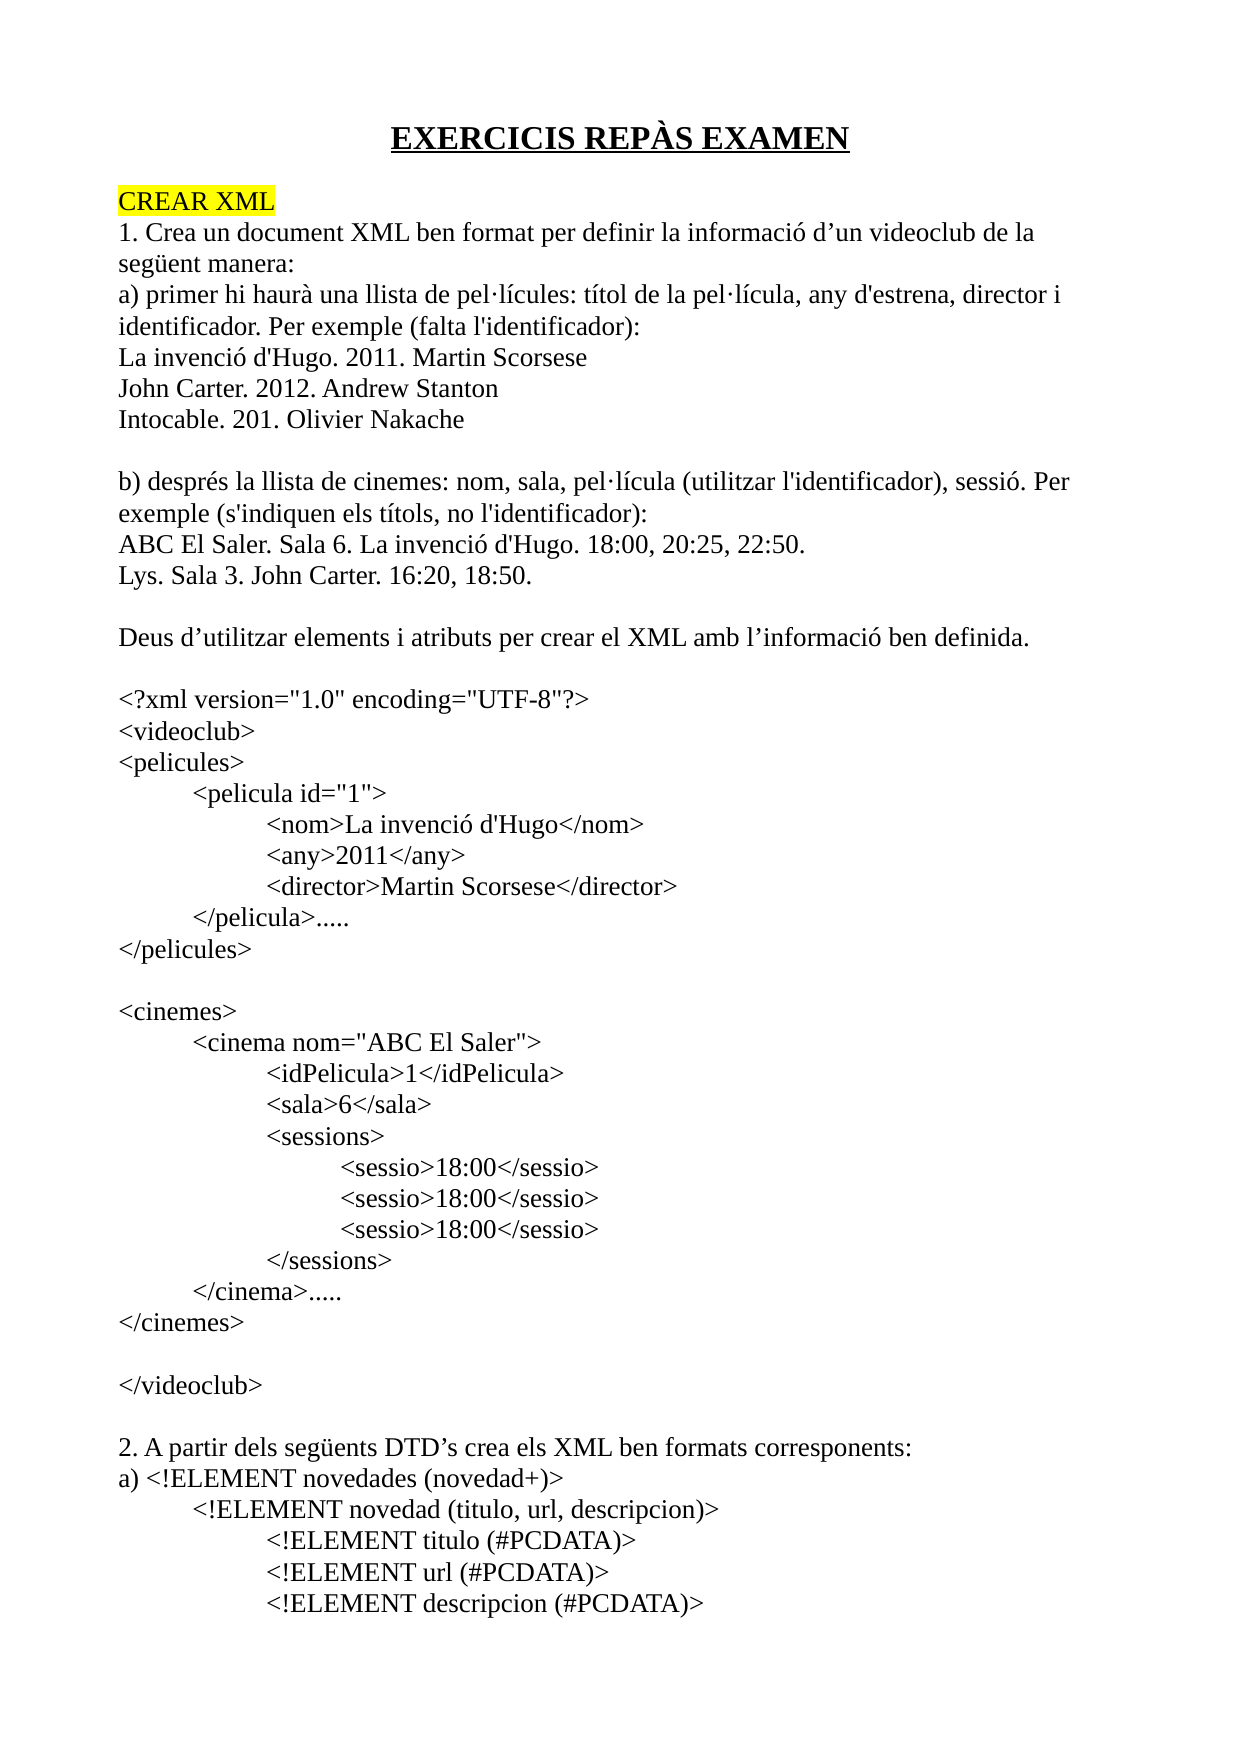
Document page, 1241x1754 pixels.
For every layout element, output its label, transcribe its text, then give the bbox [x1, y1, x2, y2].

text </videoclub> [118, 1369, 1122, 1400]
text b) després la llista de cinemes: nom, sala, pel·lícula (utilitzar l'identificador), sessió. Per exemple (s'indiquen els títols, no l'identificador): [118, 466, 1122, 528]
text <!ELEMENT novedad (titulo, url, descripcion)> [118, 1493, 1122, 1524]
text <any>2011</any> [118, 839, 1122, 870]
text <!ELEMENT url (#PCDATA)> [118, 1556, 1122, 1587]
text <?xml version="1.0" encoding="UTF-8"?> [118, 683, 1122, 715]
text CREAR XML [118, 185, 1122, 216]
text Deus d’utilitzar elements i atributs per crear el XML amb l’informació ben definida. [118, 621, 1122, 652]
text <!ELEMENT titulo (#PCDATA)> [118, 1524, 1122, 1556]
text <pelicula id="1"> [118, 777, 1122, 808]
text ABC El Saler. Sala 6. La invenció d'Hugo. 18:00, 20:25, 22:50. [118, 528, 1122, 559]
text </cinema>..... [118, 1275, 1122, 1306]
text <cinema nom="ABC El Saler"> [118, 1026, 1122, 1057]
text EXERCICIS REPÀS EXAMEN [118, 118, 1122, 156]
text <pelicules> [118, 746, 1122, 777]
text 2. A partir dels següents DTD’s crea els XML ben formats corresponents: [118, 1431, 1122, 1462]
text <cinemes> [118, 995, 1122, 1026]
text <sessions> [118, 1119, 1122, 1151]
text 1. Crea un document XML ben format per definir la informació d’un videoclub de la següent manera: [118, 216, 1122, 279]
text Lys. Sala 3. John Carter. 16:20, 18:50. [118, 559, 1122, 590]
text <sessio>18:00</sessio> [118, 1151, 1122, 1182]
text <nom>La invenció d'Hugo</nom> [118, 808, 1122, 839]
text </sessions> [118, 1244, 1122, 1275]
text <!ELEMENT descripcion (#PCDATA)> [118, 1587, 1122, 1618]
text <sessio>18:00</sessio> [118, 1213, 1122, 1244]
text John Carter. 2012. Andrew Stanton [118, 372, 1122, 403]
text a) primer hi haurà una llista de pel·lícules: títol de la pel·lícula, any d'estrena, director i identificador. Per exemple (falta l'identificador): [118, 279, 1122, 341]
text <videoclub> [118, 715, 1122, 746]
text Intocable. 201. Olivier Nakache [118, 403, 1122, 434]
text La invenció d'Hugo. 2011. Martin Scorsese [118, 341, 1122, 372]
text <sala>6</sala> [118, 1088, 1122, 1119]
text <director>Martin Scorsese</director> [118, 870, 1122, 902]
text <sessio>18:00</sessio> [118, 1182, 1122, 1213]
text </pelicula>..... [118, 902, 1122, 933]
text a) <!ELEMENT novedades (novedad+)> [118, 1462, 1122, 1493]
text </cinemes> [118, 1306, 1122, 1338]
text </pelicules> [118, 933, 1122, 964]
text <idPelicula>1</idPelicula> [118, 1057, 1122, 1088]
